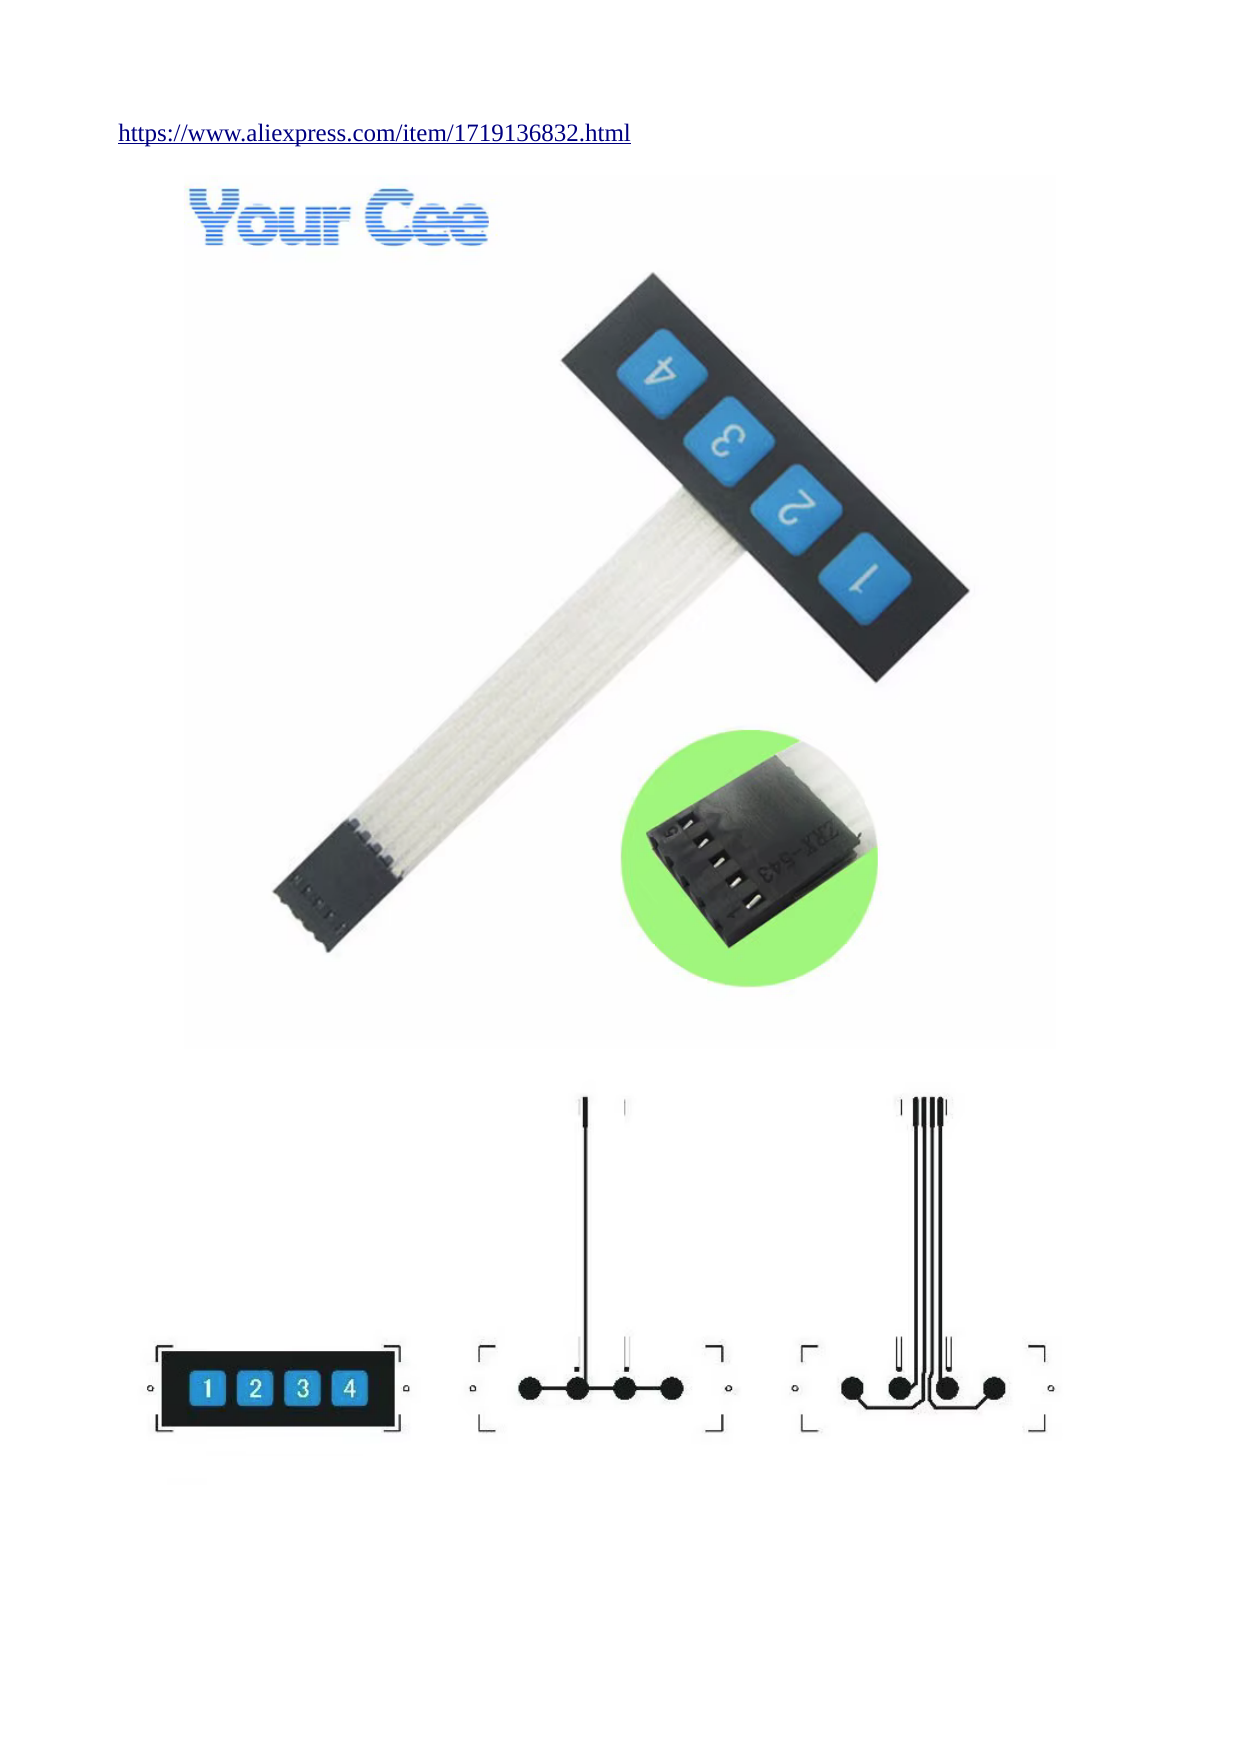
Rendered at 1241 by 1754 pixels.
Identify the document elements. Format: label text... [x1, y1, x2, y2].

text https://www.aliexpress.com/item/1719136832.html [118, 118, 1122, 147]
picture [183, 175, 1057, 1049]
picture [129, 1075, 1134, 1485]
